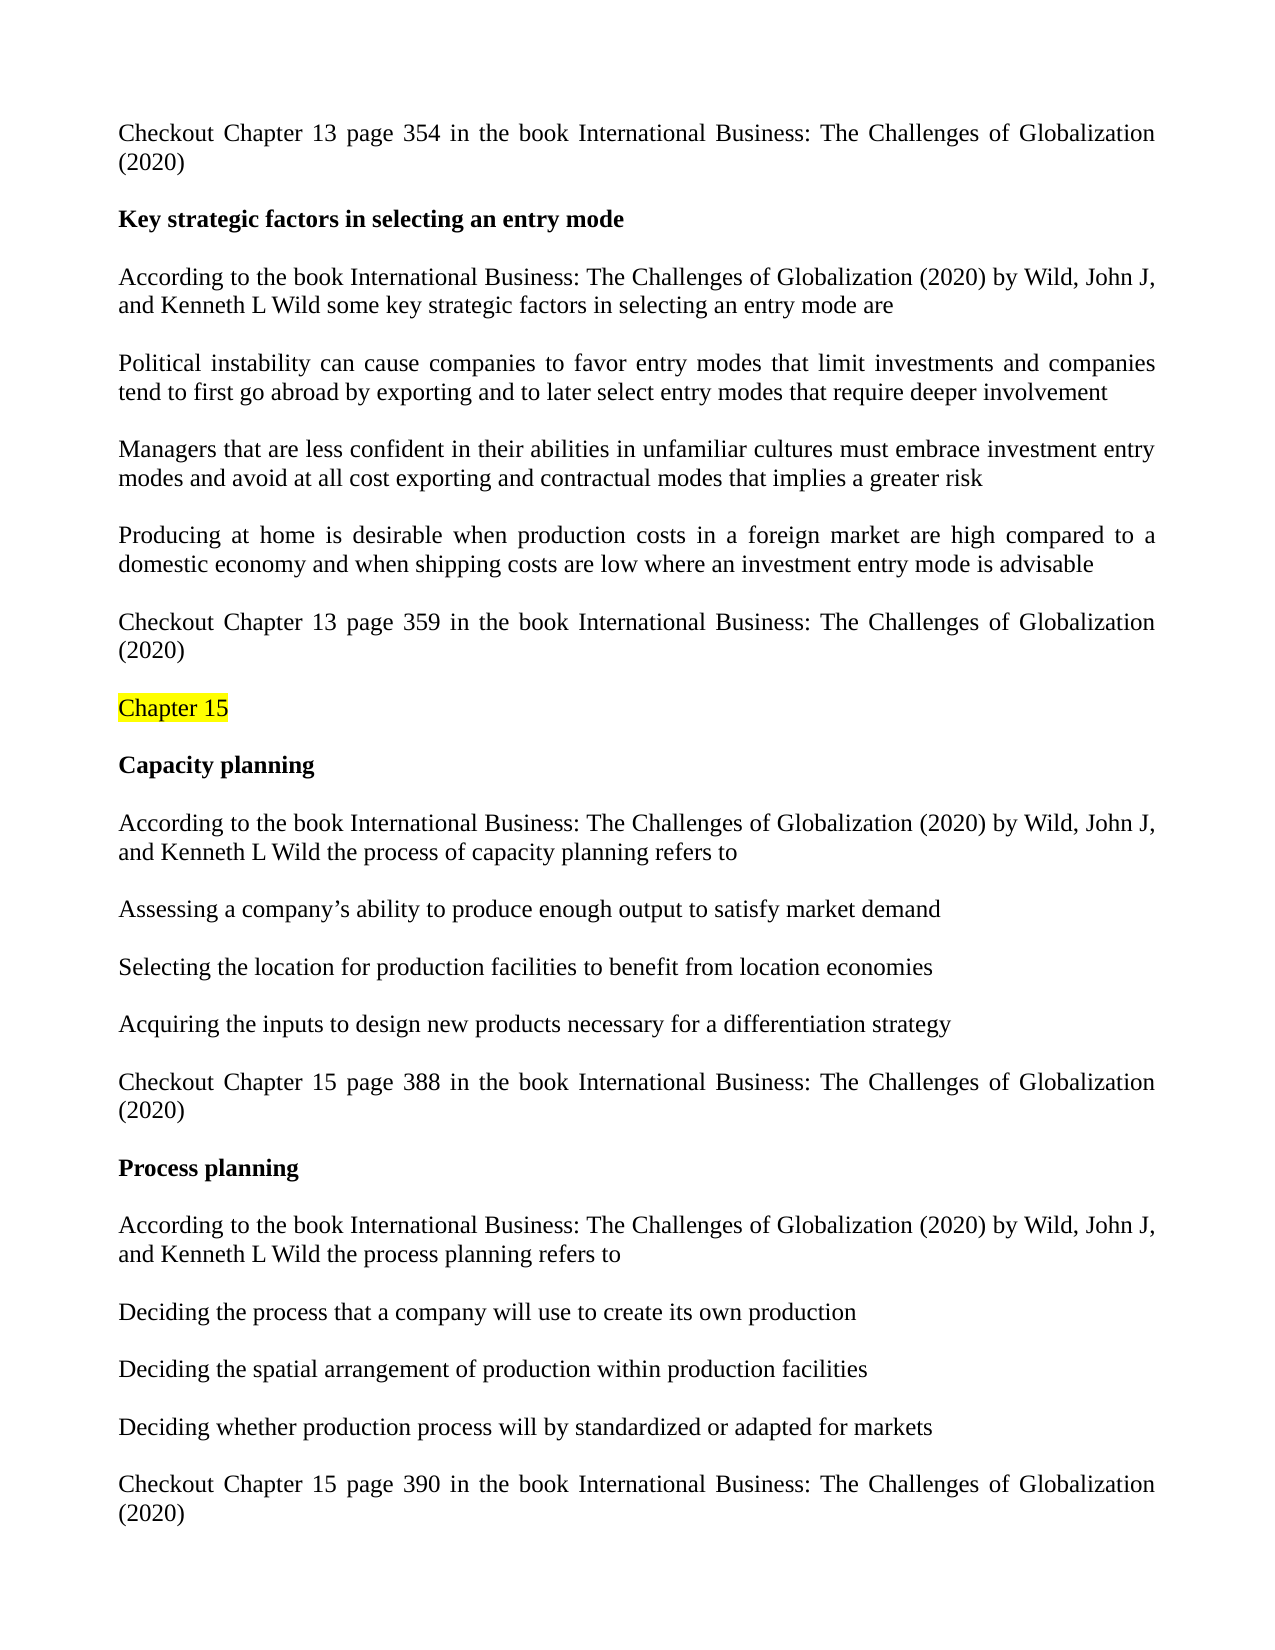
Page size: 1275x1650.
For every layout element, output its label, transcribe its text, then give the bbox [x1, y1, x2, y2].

text Deciding the process that a company will use to create its own production [118, 1297, 1157, 1326]
text Political instability can cause companies to favor entry modes that limit investments and companies tend to first go abroad by exporting and to later select entry modes that require deeper involvement [118, 348, 1157, 406]
text According to the book International Business: The Challenges of Globalization (2020) by Wild, John J, and Kenneth L Wild the process of capacity planning refers to [118, 808, 1157, 866]
text Key strategic factors in selecting an entry mode [118, 204, 1157, 233]
text Producing at home is desirable when production costs in a foreign market are high compared to a domestic economy and when shipping costs are low where an investment entry mode is advisable [118, 521, 1157, 578]
text Checkout Chapter 13 page 359 in the book International Business: The Challenges of Globalization (2020) [118, 607, 1157, 664]
text Checkout Chapter 15 page 390 in the book International Business: The Challenges of Globalization (2020) [118, 1469, 1157, 1527]
text Checkout Chapter 13 page 354 in the book International Business: The Challenges of Globalization (2020) [118, 118, 1157, 176]
text Managers that are less confident in their abilities in unfamiliar cultures must embrace investment entry modes and avoid at all cost exporting and contractual modes that implies a greater risk [118, 434, 1157, 492]
text Capacity planning [118, 751, 1157, 779]
text Assessing a company’s ability to produce enough output to satisfy market demand [118, 894, 1157, 923]
text According to the book International Business: The Challenges of Globalization (2020) by Wild, John J, and Kenneth L Wild some key strategic factors in selecting an entry mode are [118, 262, 1157, 319]
text Chapter 15 [118, 693, 1157, 722]
text Deciding whether production process will by standardized or adapted for markets [118, 1412, 1157, 1441]
text Selecting the location for production facilities to benefit from location economies [118, 952, 1157, 981]
text Acquiring the inputs to design new products necessary for a differentiation strategy [118, 1009, 1157, 1038]
text According to the book International Business: The Challenges of Globalization (2020) by Wild, John J, and Kenneth L Wild the process planning refers to [118, 1211, 1157, 1268]
text Deciding the spatial arrangement of production within production facilities [118, 1354, 1157, 1383]
text Checkout Chapter 15 page 388 in the book International Business: The Challenges of Globalization (2020) [118, 1067, 1157, 1124]
text Process planning [118, 1153, 1157, 1182]
